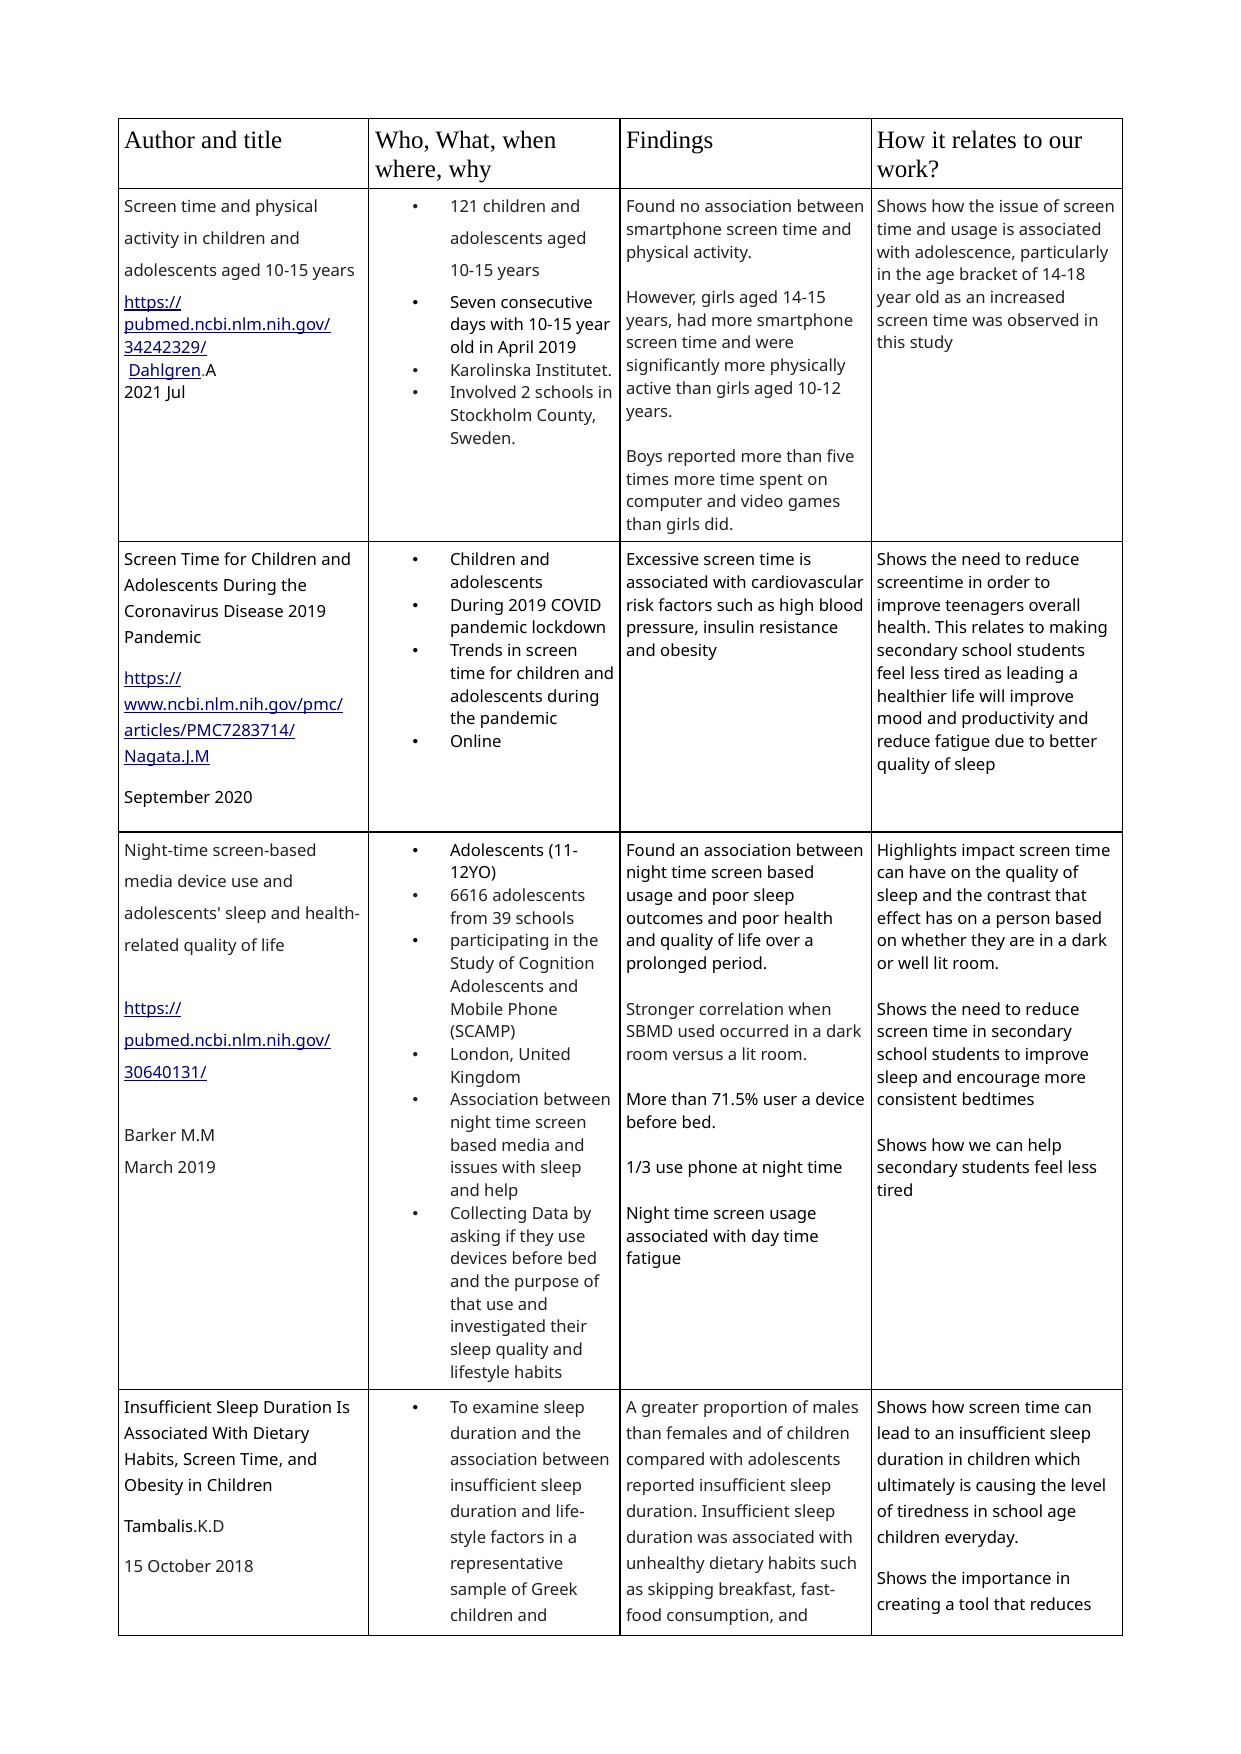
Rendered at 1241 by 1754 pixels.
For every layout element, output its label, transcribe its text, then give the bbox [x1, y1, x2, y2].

table_header How it relates to our work? [872, 119, 1122, 188]
table_cell Screen time and physical activity in children and adolescents aged 10-15 years https://pubmed.ncbi.nlm.nih.gov/34242329/ Dahlgren.A 2021 Jul [119, 189, 368, 541]
table_cell To examine sleep duration and the association between insufficient sleep duration and life- style factors in a representative sample of Greek children and adolescents. People aged 8 to 17 years Greece [369, 1390, 619, 1635]
table_cell Shows how screen time can lead to an insufficient sleep duration in children which ultimately is causing the level of tiredness in school age children everyday. Shows the importance in creating a tool that reduces [872, 1390, 1122, 1635]
table_header Who, What, when where, why [369, 119, 619, 188]
table_cell Night-time screen-based media device use and adolescents' sleep and health-related quality of life https://pubmed.ncbi.nlm.nih.gov/30640131/ Barker M.M March 2019 [119, 833, 368, 1389]
table_header Author and title [119, 119, 368, 188]
table_cell A greater proportion of males than females and of children compared with adolescents reported insufficient sleep duration. Insufficient sleep duration was associated with unhealthy dietary habits such as skipping breakfast, fast-food consumption, and [621, 1390, 871, 1635]
table_cell Screen Time for Children and Adolescents During the Coronavirus Disease 2019 Pandemic https://www.ncbi.nlm.nih.gov/pmc/articles/PMC7283714/Nagata.J.M September 2020 [119, 542, 368, 831]
table_cell Children and adolescents During 2019 COVID pandemic lockdown Trends in screen time for children and adolescents during the pandemic Online [369, 542, 619, 831]
table_header Findings [621, 119, 871, 188]
table_cell Excessive screen time is associated with cardiovascular risk factors such as high blood pressure, insulin resistance and obesity [621, 542, 871, 831]
table_cell Insufficient Sleep Duration Is Associated With Dietary Habits, Screen Time, and Obesity in Children Tambalis.K.D 15 October 2018 [119, 1390, 368, 1635]
table_cell Highlights impact screen time can have on the quality of sleep and the contrast that effect has on a person based on whether they are in a dark or well lit room. Shows the need to reduce screen time in secondary school students to improve sleep and encourage more consistent bedtimes Shows how we can help secondary students feel less tired [872, 833, 1122, 1389]
table_cell Found no association between smartphone screen time and physical activity. However, girls aged 14-15 years, had more smartphone screen time and were significantly more physically active than girls aged 10-12 years. Boys reported more than five times more time spent on computer and video games than girls did. [621, 189, 871, 541]
table_cell Adolescents (11-12YO) 6616 adolescents from 39 schools participating in the Study of Cognition Adolescents and Mobile Phone (SCAMP) London, United Kingdom Association between night time screen based media and issues with sleep and help Collecting Data by asking if they use devices before bed and the purpose of that use and investigated their sleep quality and lifestyle habits [369, 833, 619, 1389]
table_cell Shows the need to reduce screentime in order to improve teenagers overall health. This relates to making secondary school students feel less tired as leading a healthier life will improve mood and productivity and reduce fatigue due to better quality of sleep [872, 542, 1122, 831]
table_cell 121 children and adolescents aged 10-15 years Seven consecutive days with 10-15 year old in April 2019 Karolinska Institutet. Involved 2 schools in Stockholm County, Sweden. [369, 189, 619, 541]
table_cell Shows how the issue of screen time and usage is associated with adolescence, particularly in the age bracket of 14-18 year old as an increased screen time was observed in this study [872, 189, 1122, 541]
table_cell Found an association between night time screen based usage and poor sleep outcomes and poor health and quality of life over a prolonged period. Stronger correlation when SBMD used occurred in a dark room versus a lit room. More than 71.5% user a device before bed. 1/3 use phone at night time Night time screen usage associated with day time fatigue [621, 833, 871, 1389]
